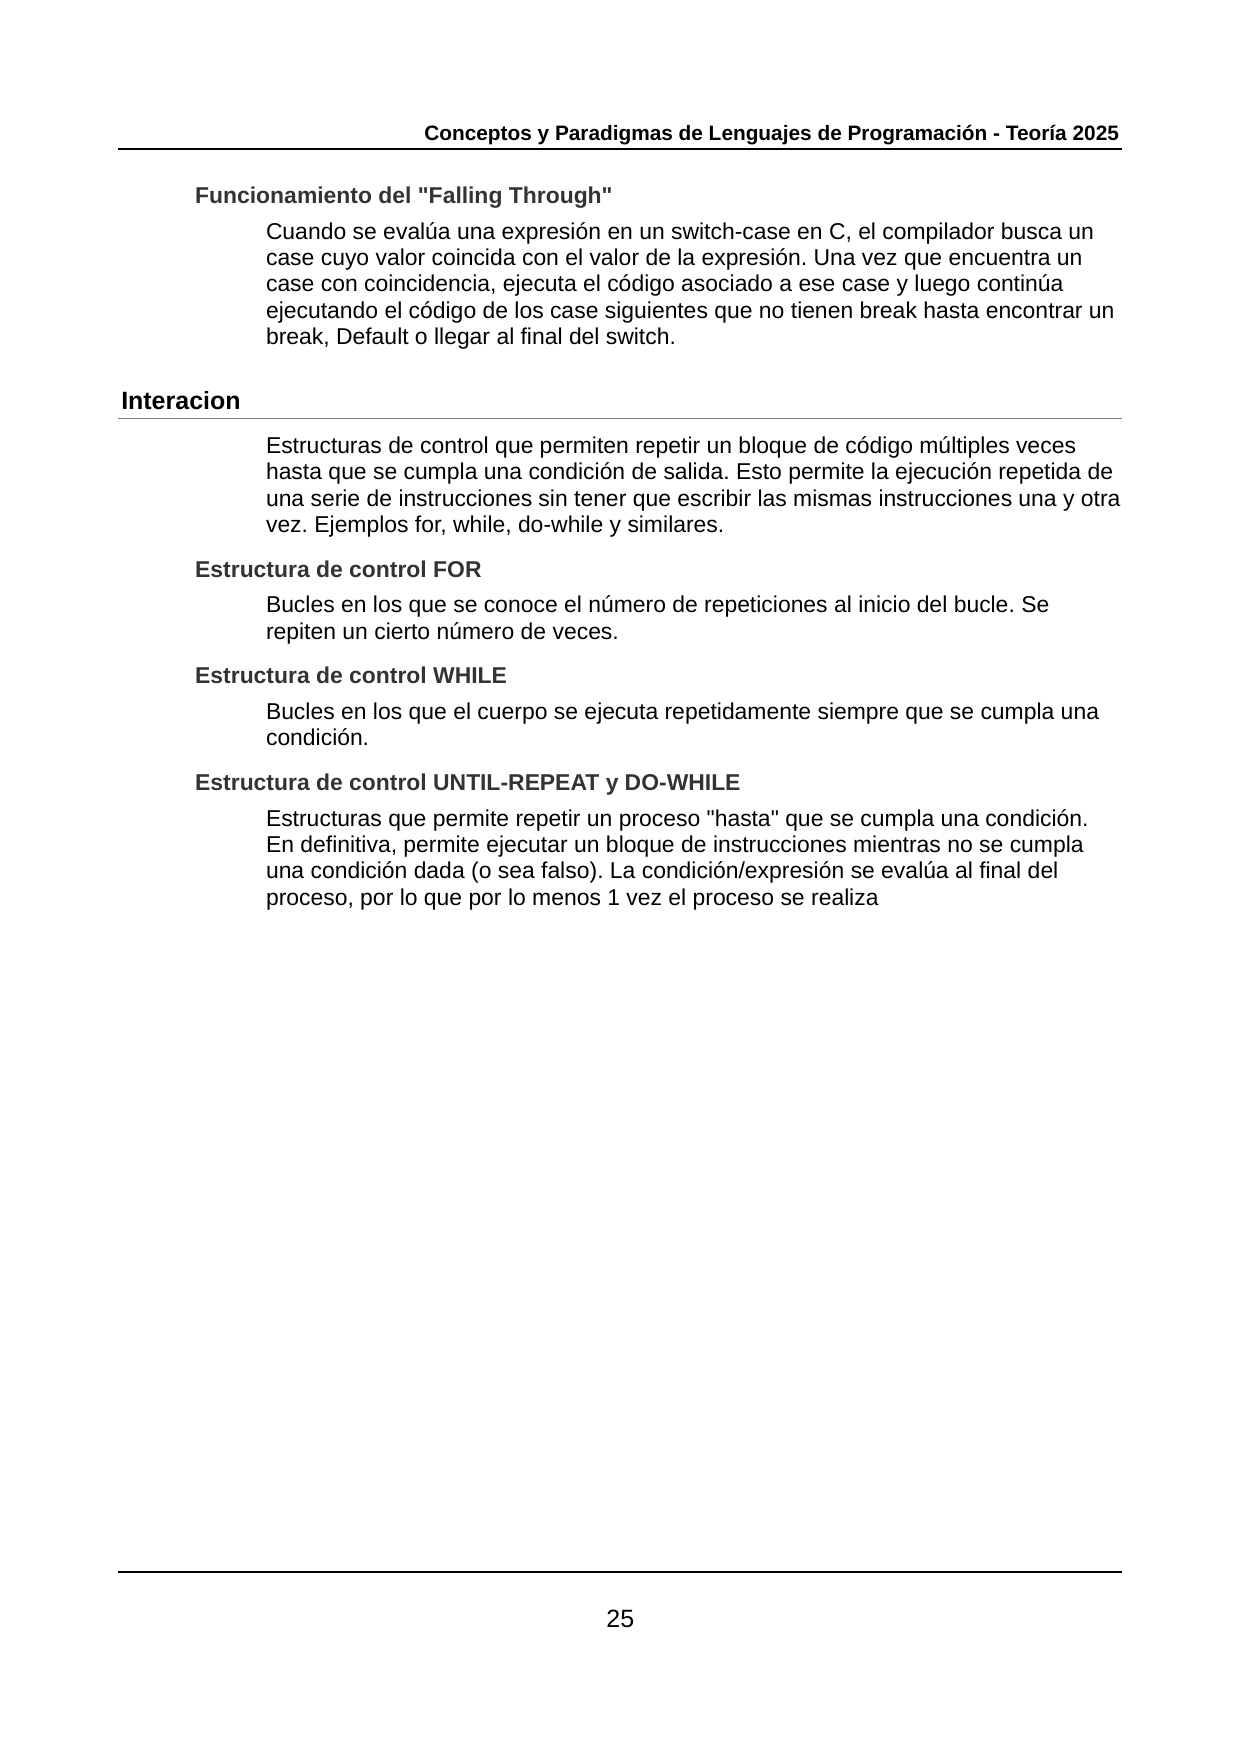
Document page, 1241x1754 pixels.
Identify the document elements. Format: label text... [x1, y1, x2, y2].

text Bucles en los que el cuerpo se ejecuta repetidamente siempre que se cumpla una condición. [266, 698, 1122, 751]
subtitle Estructura de control WHILE [192, 659, 1122, 691]
subtitle Estructura de control UNTIL-REPEAT y DO-WHILE [192, 766, 1122, 798]
subtitle Estructura de control FOR [192, 553, 1122, 585]
text Cuando se evalúa una expresión en un switch-case en C, el compilador busca un case cuyo valor coincida con el valor de la expresión. Una vez que encuentra un case con coincidencia, ejecuta el código asociado a ese case y luego continúa ejecutando el código de los case siguientes que no tienen break hasta encontrar un break, Default o llegar al final del switch. [266, 218, 1122, 349]
text Estructuras que permite repetir un proceso "hasta" que se cumpla una condición. En definitiva, permite ejecutar un bloque de instrucciones mientras no se cumpla una condición dada (o sea falso). La condición/expresión se evalúa al final del proceso, por lo que por lo menos 1 vez el proceso se realiza [266, 804, 1122, 910]
subtitle Funcionamiento del "Falling Through" [192, 179, 1122, 211]
text Estructuras de control que permiten repetir un bloque de código múltiples veces hasta que se cumpla una condición de salida. Esto permite la ejecución repetida de una serie de instrucciones sin tener que escribir las mismas instrucciones una y otra vez. Ejemplos for, while, do-while y similares. [266, 432, 1122, 537]
text Bucles en los que se conoce el número de repeticiones al inicio del bucle. Se repiten un cierto número de veces. [266, 591, 1122, 644]
subtitle Interacion [118, 383, 1122, 418]
